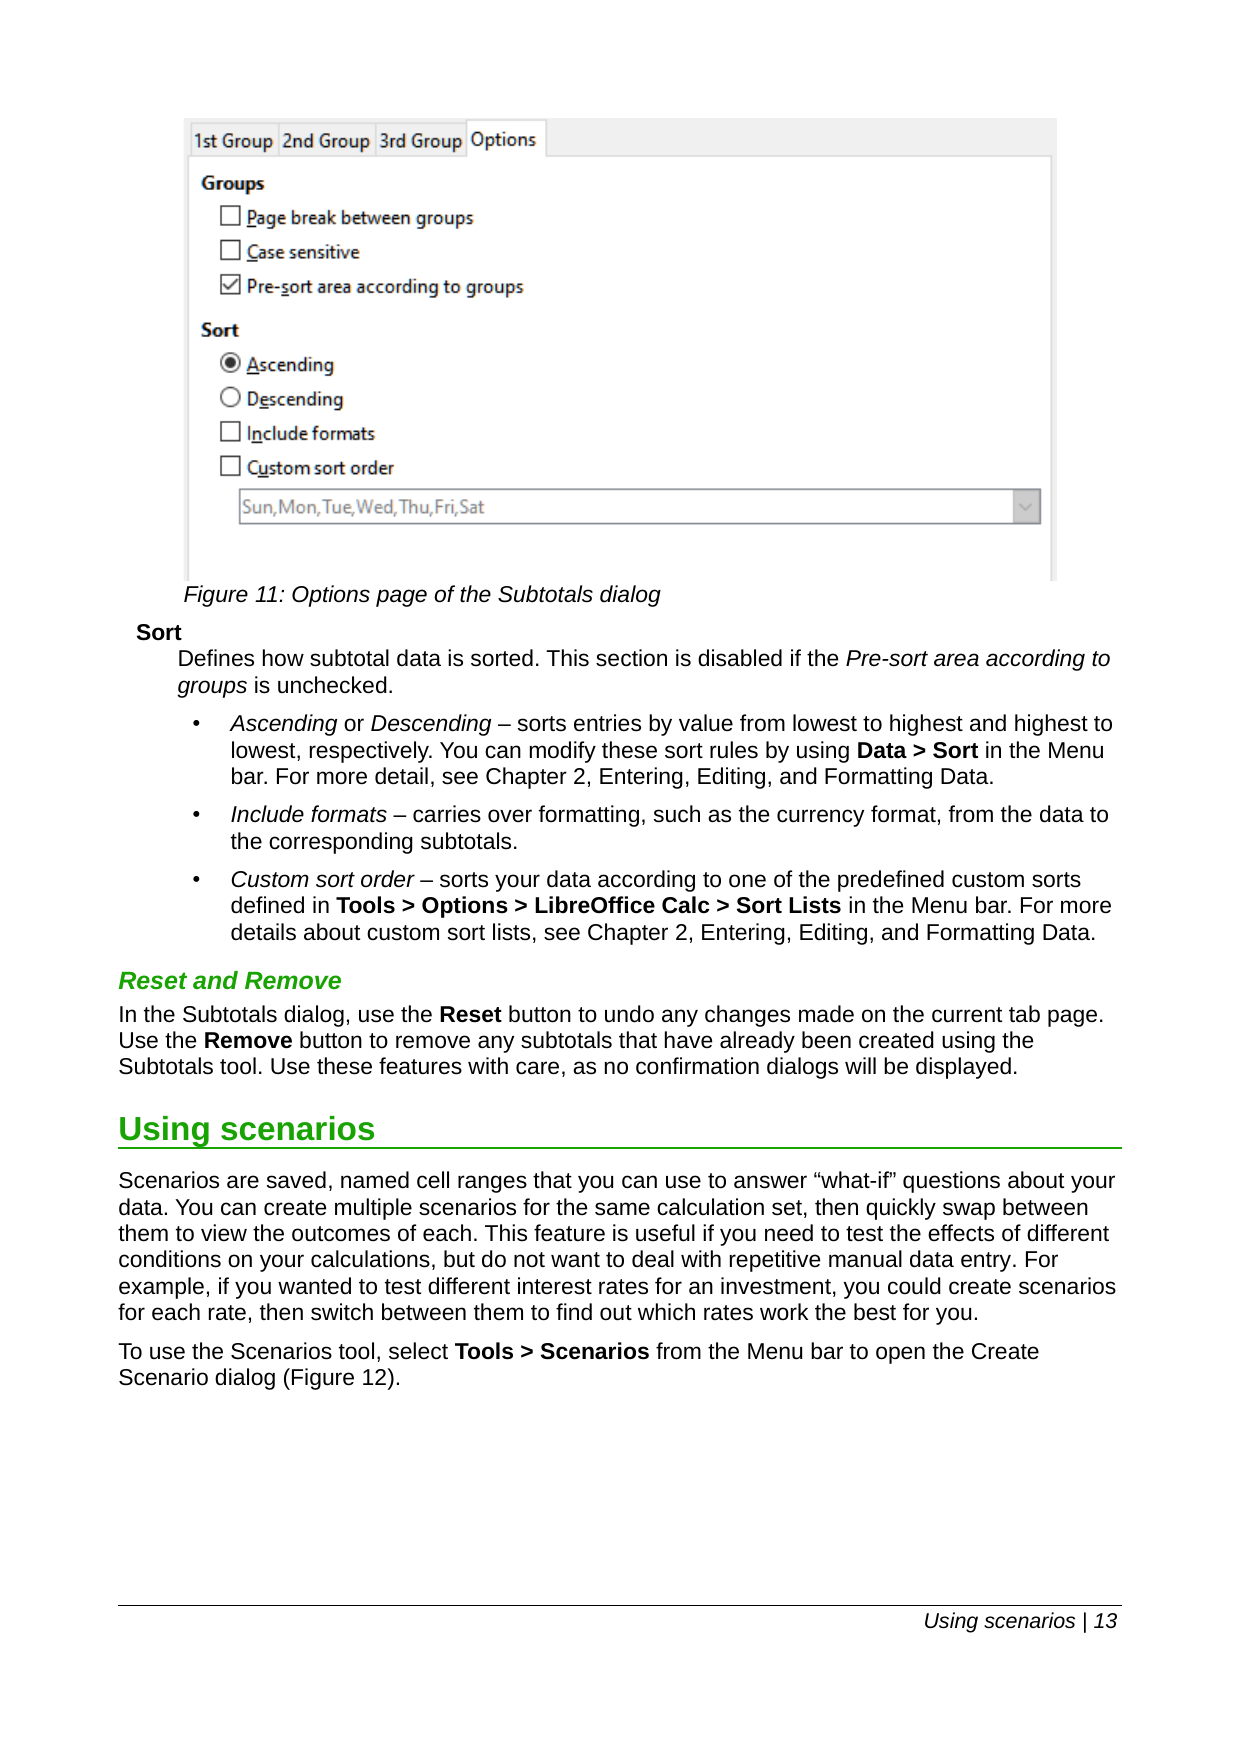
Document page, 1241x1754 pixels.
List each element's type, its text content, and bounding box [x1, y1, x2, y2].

subtitle Using scenarios [118, 1109, 1122, 1147]
list Include formats – carries over formatting, such as the currency format, from the data to the corresponding subtotals. [192, 801, 1122, 854]
subtitle Reset and Remove [118, 966, 1122, 994]
text Scenarios are saved, named cell ranges that you can use to answer “what-if” questions about your data. You can create multiple scenarios for the same calculation set, then quickly swap between them to view the outcomes of each. This feature is useful if you need to test the effects of different conditions on your calculations, but do not want to deal with repetitive manual data entry. For example, if you wanted to test different interest rates for an investment, you could create scenarios for each rate, then switch between them to find out which rates work the best for you. [118, 1167, 1122, 1325]
picture [183, 118, 1057, 581]
text Sort [136, 619, 1122, 645]
text In the Subtotals dialog, use the Reset button to undo any changes made on the current tab page. Use the Remove button to remove any subtotals that have already been created using the Subtotals tool. Use these features with care, as no confirmation dialogs will be displayed. [118, 1001, 1122, 1079]
text Defines how subtotal data is sorted. This section is disabled if the Pre-sort area according to groups is unchecked. [177, 645, 1122, 698]
text Figure 11: Options page of the Subtotals dialog [183, 581, 1057, 607]
text To use the Scenarios tool, select Tools > Scenarios from the Menu bar to open the Create Scenario dialog (Figure 12). [118, 1338, 1122, 1391]
list Custom sort order – sorts your data according to one of the predefined custom sorts defined in Tools > Options > LibreOffice Calc > Sort Lists in the Menu bar. For more details about custom sort lists, see Chapter 2, Entering, Editing, and Formatting Data. [192, 866, 1122, 945]
list Ascending or Descending – sorts entries by value from lowest to highest and highest to lowest, respectively. You can modify these sort rules by using Data > Sort in the Menu bar. For more detail, see Chapter 2, Entering, Editing, and Formatting Data. [192, 710, 1122, 789]
